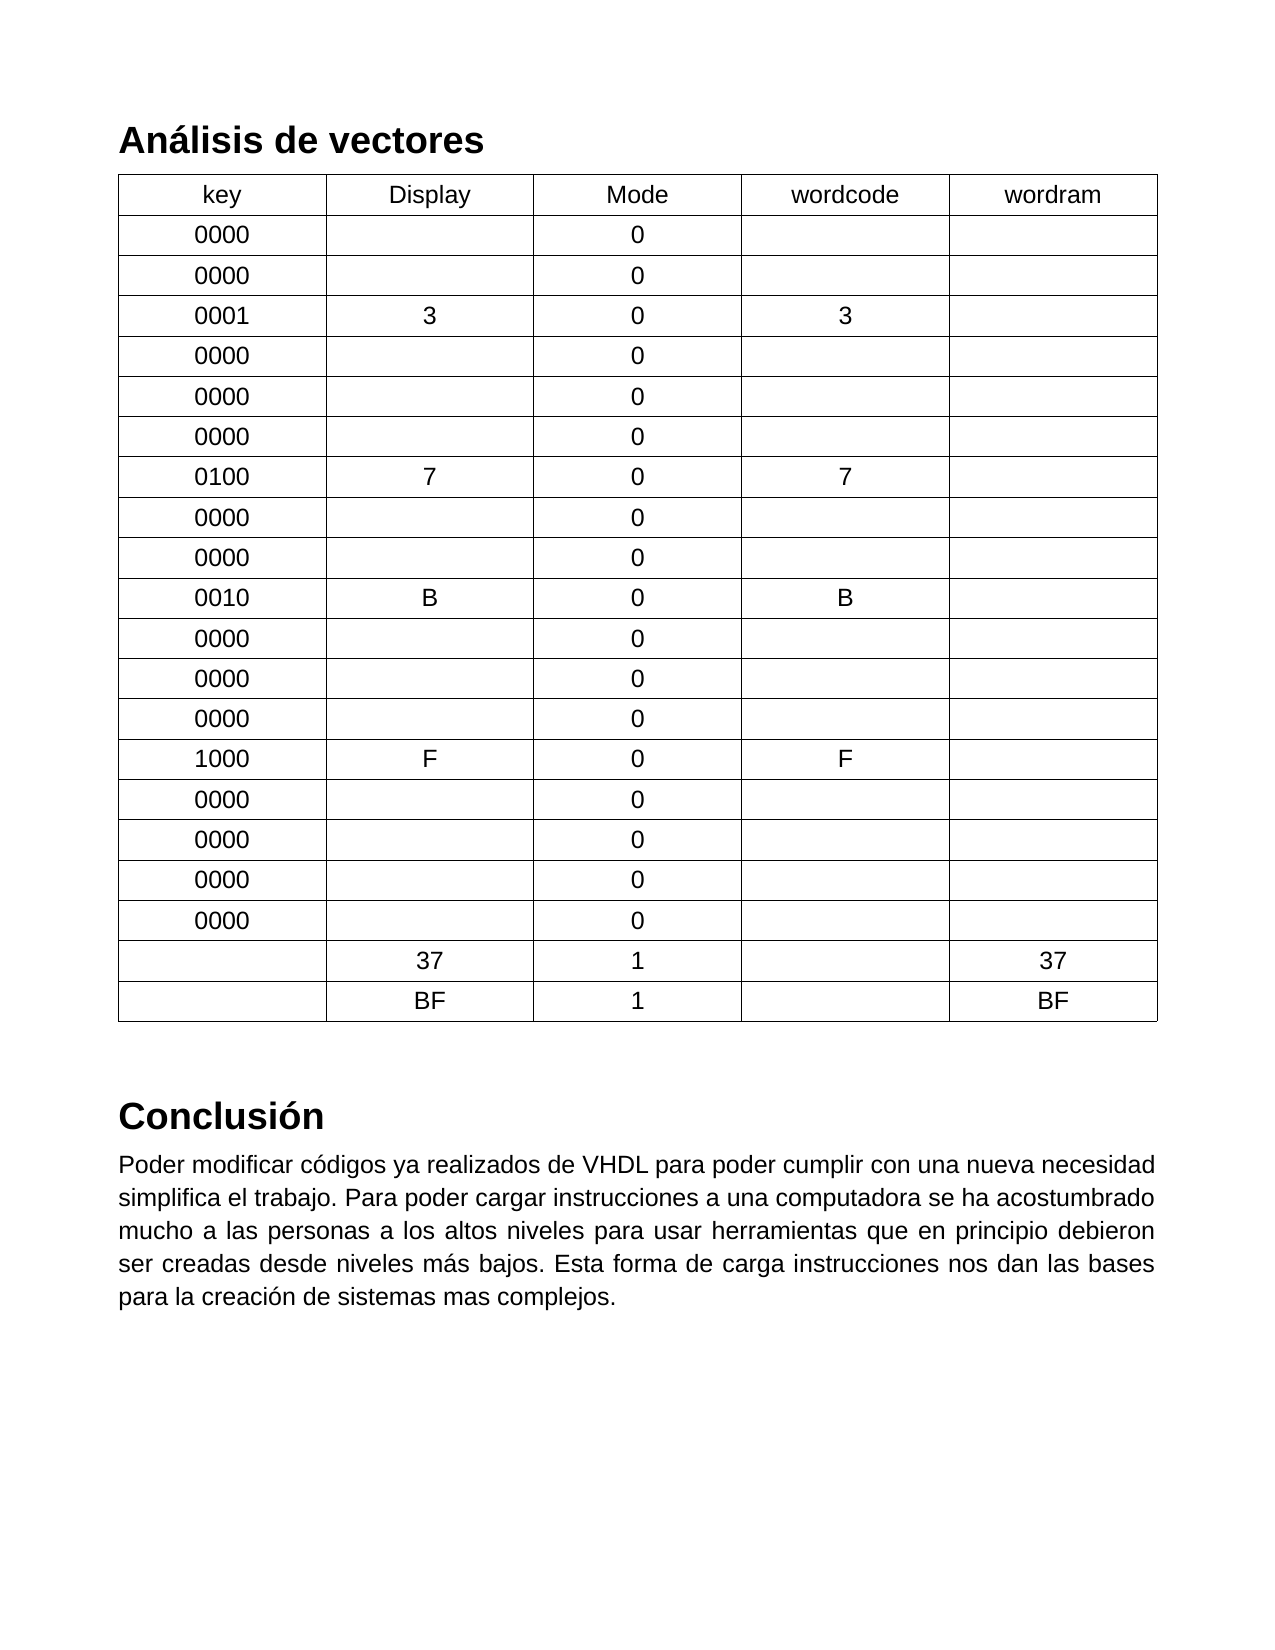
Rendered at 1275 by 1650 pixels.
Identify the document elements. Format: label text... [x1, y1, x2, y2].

table_cell [742, 216, 949, 255]
table_cell [950, 699, 1157, 739]
table_header Mode [534, 175, 741, 214]
table_cell [950, 861, 1157, 900]
table_cell F [742, 740, 949, 779]
subtitle Análisis de vectores [118, 118, 1157, 162]
table_cell [119, 982, 326, 1021]
table_cell [950, 498, 1157, 537]
table_cell B [742, 579, 949, 618]
table_cell 0 [534, 216, 741, 255]
table_cell 0 [534, 337, 741, 376]
table_cell [327, 901, 533, 940]
table_cell 0000 [119, 377, 326, 416]
table_cell 0000 [119, 619, 326, 658]
table_cell [742, 941, 949, 981]
table_cell 3 [327, 296, 533, 336]
table_cell 0 [534, 901, 741, 940]
table_cell [950, 820, 1157, 859]
table_cell [742, 417, 949, 456]
table_cell [950, 740, 1157, 779]
table_cell 0 [534, 780, 741, 819]
table_cell 0000 [119, 659, 326, 698]
table_cell 1 [534, 941, 741, 981]
table_cell [950, 538, 1157, 577]
table_cell 0000 [119, 417, 326, 456]
table_cell [742, 538, 949, 577]
table_cell 0 [534, 820, 741, 859]
table_cell 37 [327, 941, 533, 981]
table_cell [327, 417, 533, 456]
table_header Display [327, 175, 533, 214]
table_cell 0 [534, 619, 741, 658]
text Poder modificar códigos ya realizados de VHDL para poder cumplir con una nueva necesidad simplifica el trabajo. Para poder cargar instrucciones a una computadora se ha acostumbrado mucho a las personas a los altos niveles para usar herramientas que en principio debieron ser creadas desde niveles más bajos. Esta forma de carga instrucciones nos dan las bases para la creación de sistemas mas complejos. [118, 1150, 1157, 1311]
table_cell 0 [534, 579, 741, 618]
table_cell [119, 941, 326, 981]
table_cell [742, 619, 949, 658]
table_cell [950, 417, 1157, 456]
table_cell [950, 579, 1157, 618]
table_cell 0 [534, 659, 741, 698]
table_cell 3 [742, 296, 949, 336]
table_cell [327, 498, 533, 537]
table_cell [950, 296, 1157, 336]
table_cell [950, 659, 1157, 698]
table_cell [950, 377, 1157, 416]
table_cell 0 [534, 417, 741, 456]
table_cell F [327, 740, 533, 779]
table_header wordram [950, 175, 1157, 214]
table_cell [950, 457, 1157, 497]
table_cell [742, 901, 949, 940]
table_cell BF [327, 982, 533, 1021]
table_cell 0 [534, 699, 741, 739]
table_cell 0 [534, 538, 741, 577]
table_cell 7 [327, 457, 533, 497]
table_cell 1000 [119, 740, 326, 779]
table_cell [742, 699, 949, 739]
table_cell [327, 780, 533, 819]
table_cell 0000 [119, 861, 326, 900]
table_cell 0 [534, 740, 741, 779]
table_cell B [327, 579, 533, 618]
table_cell 7 [742, 457, 949, 497]
table_cell 0000 [119, 256, 326, 295]
table_cell 0 [534, 377, 741, 416]
table_cell 0000 [119, 337, 326, 376]
table_cell [327, 820, 533, 859]
table_cell 0 [534, 861, 741, 900]
table_cell [327, 216, 533, 255]
table_cell 0000 [119, 216, 326, 255]
table_cell [742, 498, 949, 537]
table_cell 37 [950, 941, 1157, 981]
table_cell [327, 377, 533, 416]
table_cell 0000 [119, 498, 326, 537]
table_cell [950, 780, 1157, 819]
table_cell [950, 216, 1157, 255]
table_cell 0 [534, 498, 741, 537]
table_cell 1 [534, 982, 741, 1021]
table_cell [327, 256, 533, 295]
table_cell 0000 [119, 820, 326, 859]
table_cell [327, 659, 533, 698]
table_cell 0000 [119, 901, 326, 940]
table_cell 0000 [119, 780, 326, 819]
table_cell [742, 861, 949, 900]
table_cell [950, 619, 1157, 658]
table_cell [742, 256, 949, 295]
table_cell 0 [534, 296, 741, 336]
subtitle Conclusión [118, 1093, 1157, 1137]
table_cell [742, 337, 949, 376]
table_cell [742, 377, 949, 416]
table_cell [742, 780, 949, 819]
table_cell [950, 337, 1157, 376]
table_cell [742, 659, 949, 698]
table_header key [119, 175, 326, 214]
table_cell [327, 699, 533, 739]
table_cell 0010 [119, 579, 326, 618]
table_cell 0100 [119, 457, 326, 497]
table_cell [327, 861, 533, 900]
table_cell 0000 [119, 538, 326, 577]
table_cell 0 [534, 457, 741, 497]
table_cell 0000 [119, 699, 326, 739]
table_cell [327, 538, 533, 577]
table_cell [327, 619, 533, 658]
table_cell BF [950, 982, 1157, 1021]
table_cell [950, 256, 1157, 295]
table_cell [742, 982, 949, 1021]
table_cell [327, 337, 533, 376]
table_cell [742, 820, 949, 859]
table_cell [950, 901, 1157, 940]
table_cell 0001 [119, 296, 326, 336]
table_header wordcode [742, 175, 949, 214]
table_cell 0 [534, 256, 741, 295]
